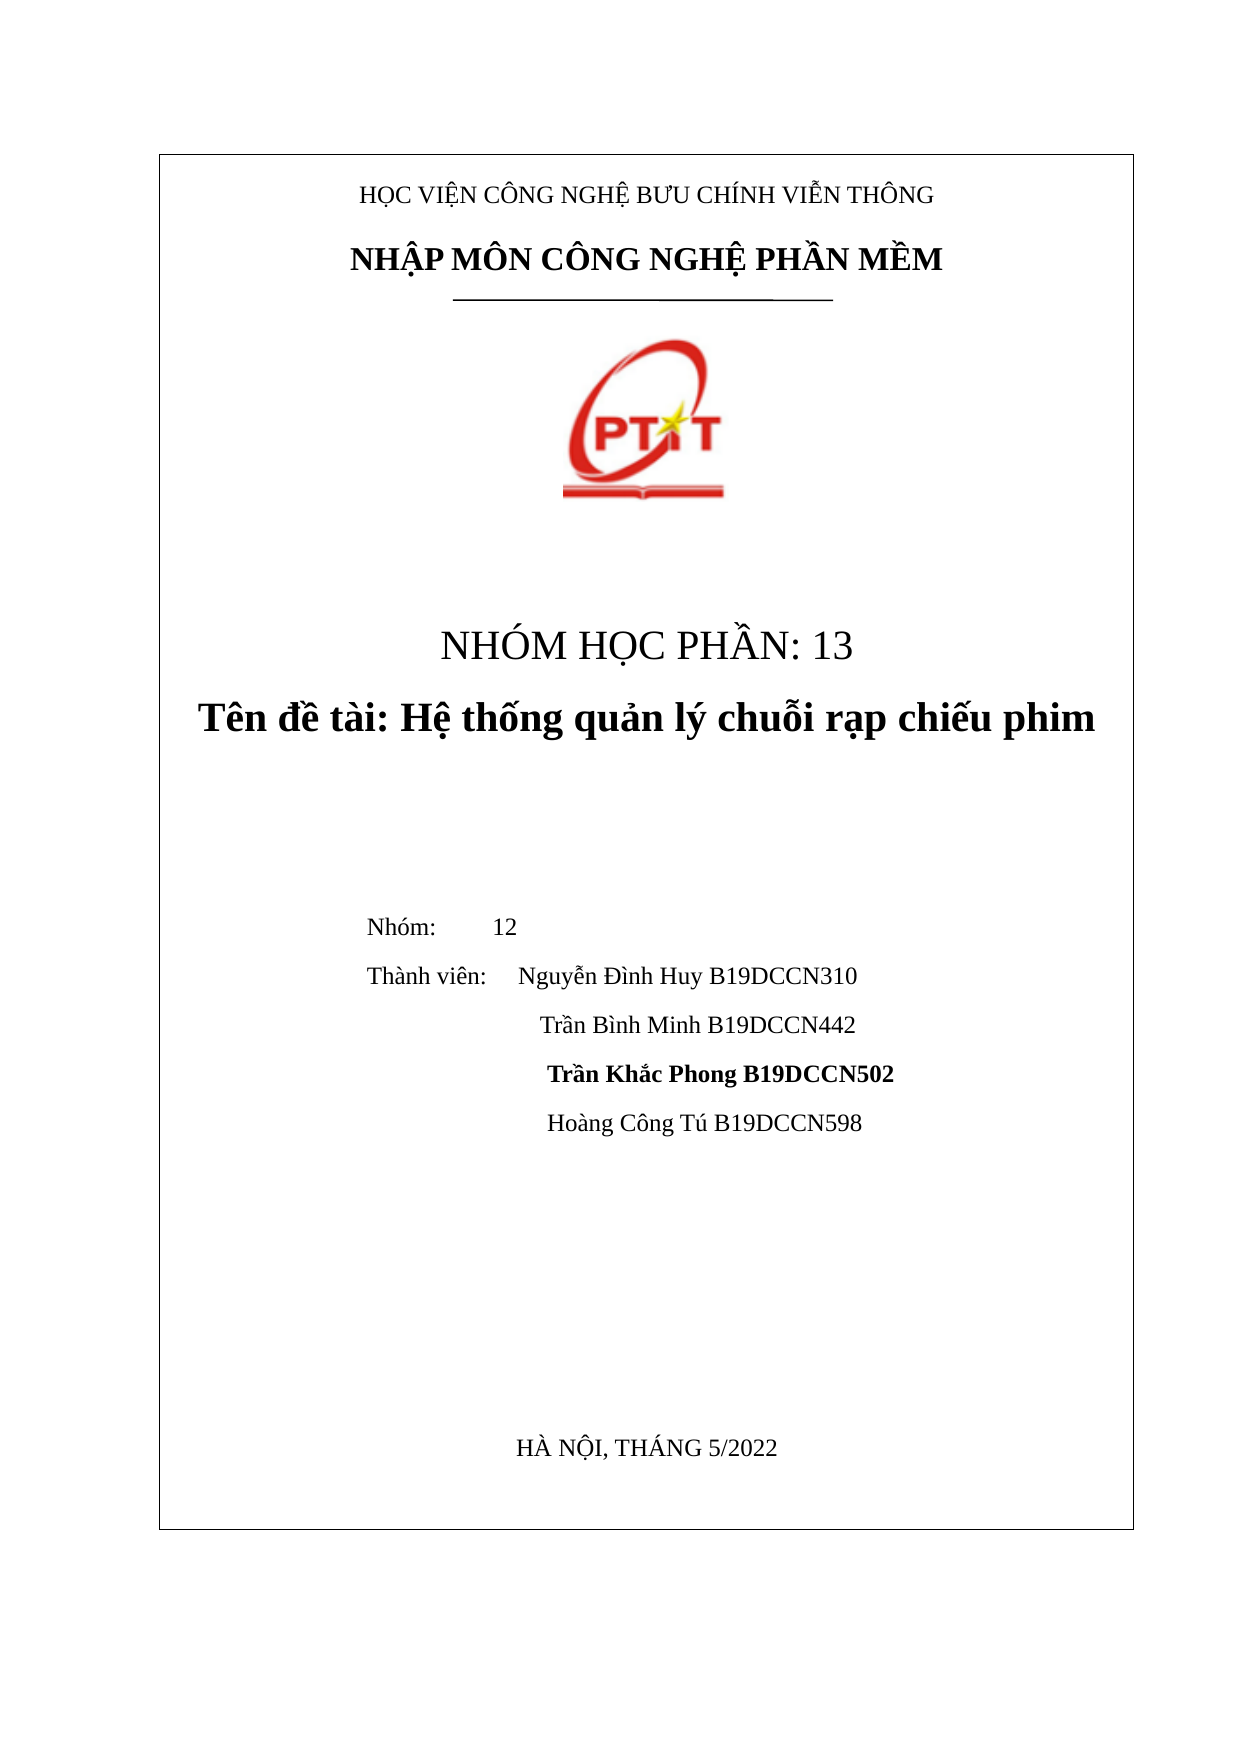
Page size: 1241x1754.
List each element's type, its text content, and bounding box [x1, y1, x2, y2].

table_cell HÀ NỘI, THÁNG 5/2022 [160, 1419, 1133, 1528]
table_cell NHÓM HỌC PHẦN: 13 Tên đề tài: Hệ thống quản lý chuỗi rạp chiếu phim [160, 534, 1133, 750]
table_cell Nhóm: 12 Thành viên: Nguyễn Đình Huy B19DCCN310 Trần Bình Minh B19DCCN442 Trần Khắc Phong B19DCCN502 Hoàng Công Tú B19DCCN598 [160, 750, 1133, 1418]
table_header HỌC VIỆN CÔNG NGHỆ BƯU CHÍNH VIỄN THÔNG NHẬP MÔN CÔNG NGHỆ PHẦN MỀM [160, 155, 1133, 320]
table_cell [160, 320, 1133, 534]
